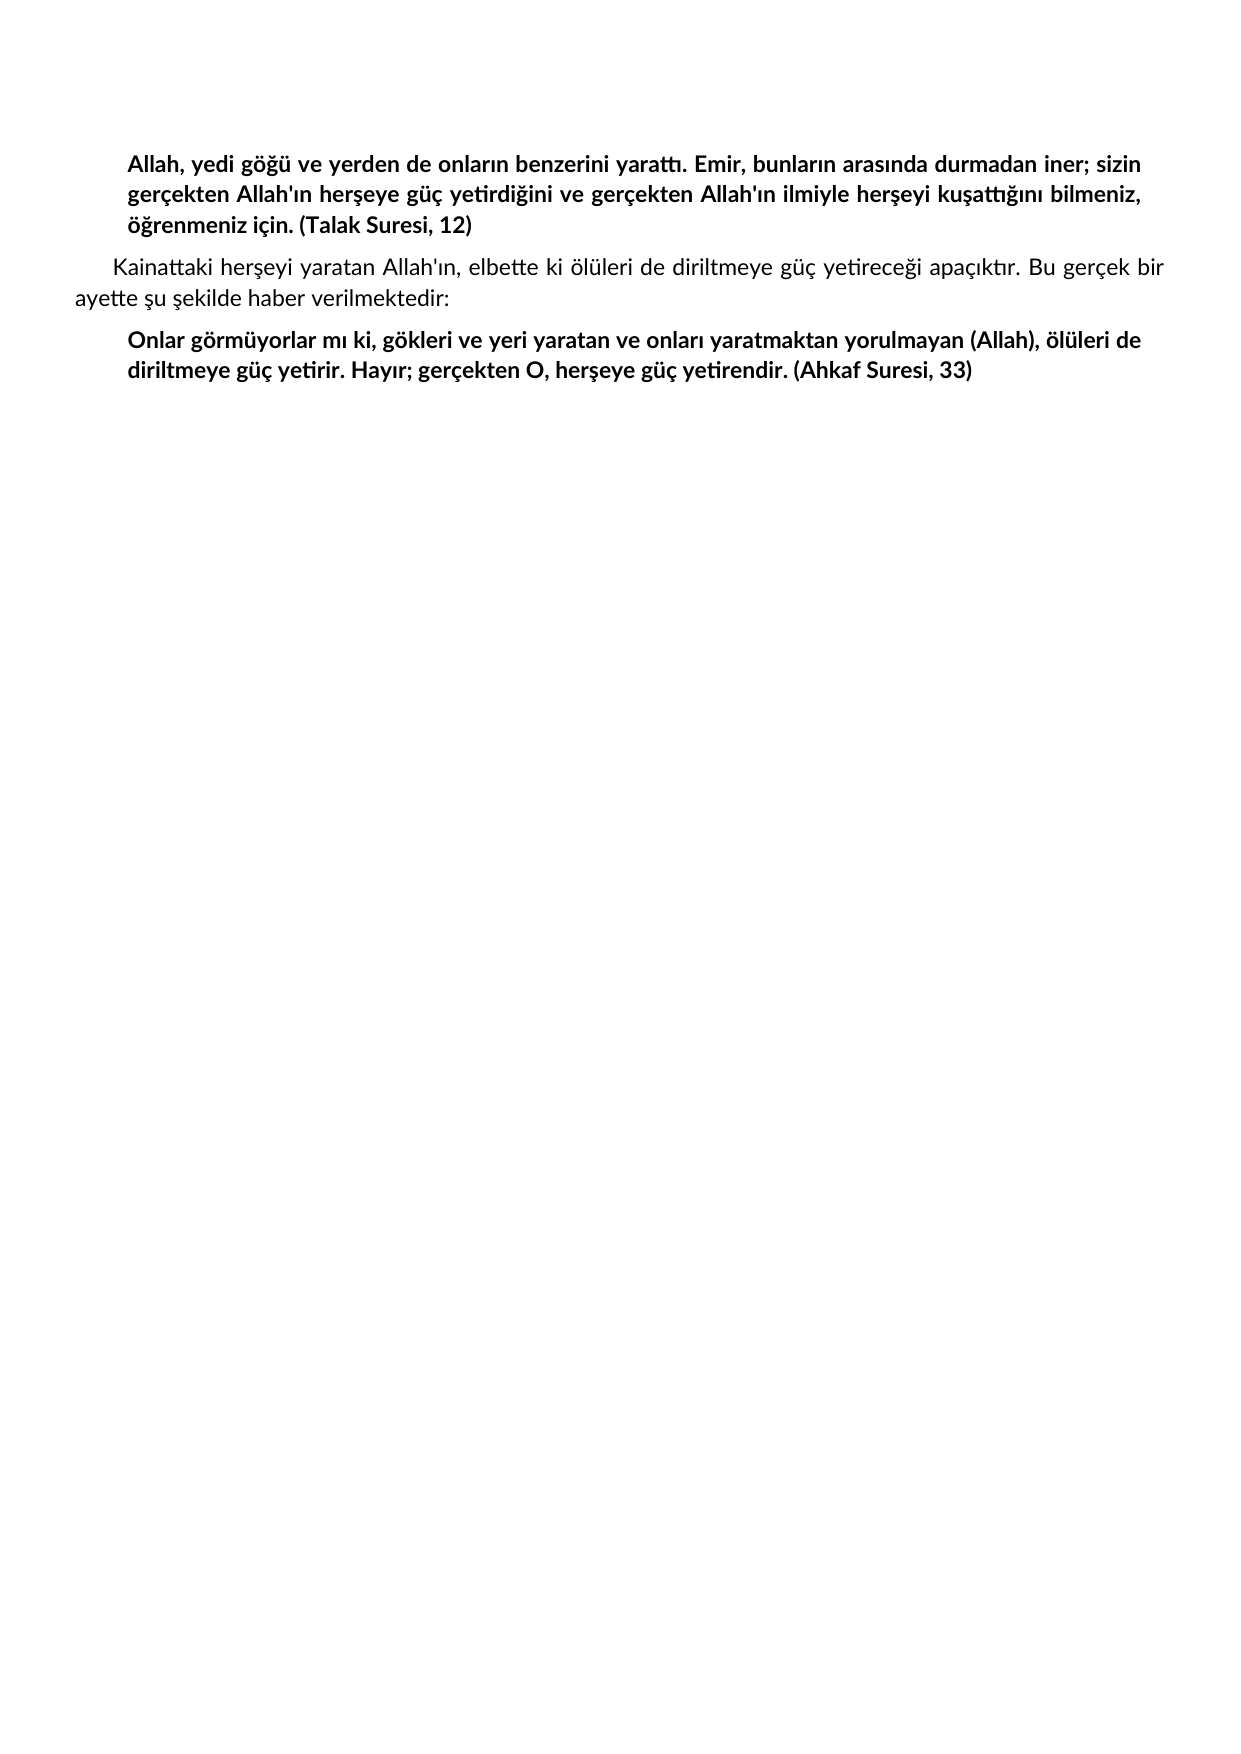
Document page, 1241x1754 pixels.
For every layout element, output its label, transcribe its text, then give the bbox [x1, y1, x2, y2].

text Allah, yedi göğü ve yerden de onların benzerini yarattı. Emir, bunların arasında durmadan iner; sizin gerçekten Allah'ın herşeye güç yetirdiğini ve gerçekten Allah'ın ilmiyle herşeyi kuşattığını bilmeniz, öğrenmeniz için. (Talak Suresi, 12) [127, 150, 1143, 238]
text Onlar görmüyorlar mı ki, gökleri ve yeri yaratan ve onları yaratmaktan yorulmayan (Allah), ölüleri de diriltmeye güç yetirir. Hayır; gerçekten O, herşeye güç yetirendir. (Ahkaf Suresi, 33) [127, 326, 1143, 384]
text Kainattaki herşeyi yaratan Allah'ın, elbette ki ölüleri de diriltmeye güç yetireceği apaçıktır. Bu gerçek bir ayette şu şekilde haber verilmektedir: [75, 253, 1165, 311]
